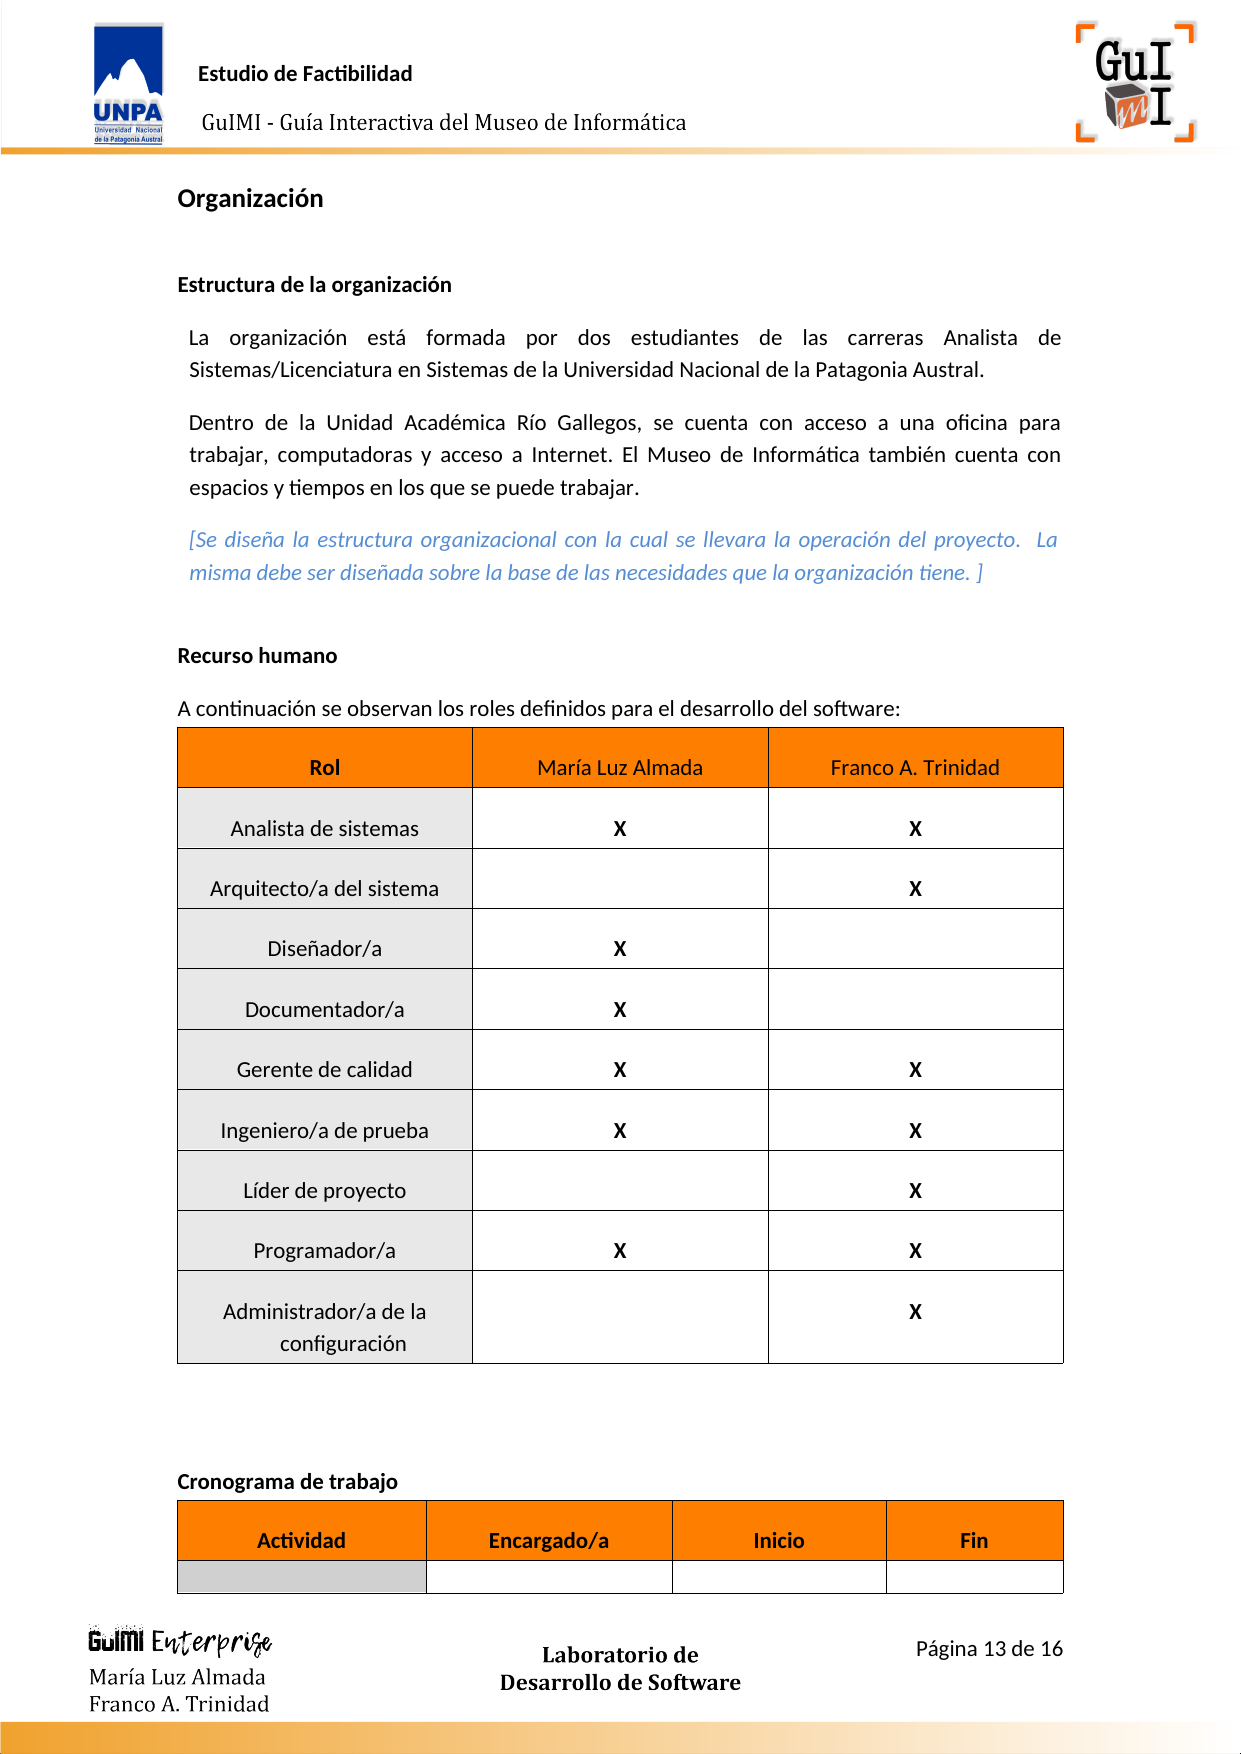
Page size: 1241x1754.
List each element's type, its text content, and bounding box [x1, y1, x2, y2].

table_cell Gerente de calidad [178, 1030, 472, 1089]
text [Se diseña la estructura organizacional con la cual se llevara la operación del proyecto. La misma debe ser diseñada sobre la base de las necesidades que la organización tiene. ] [188, 526, 1063, 586]
subtitle A continuación se observan los roles definidos para el desarrollo del software: [177, 694, 1063, 722]
table_cell [427, 1561, 672, 1592]
table_cell X [473, 1211, 768, 1270]
table_header Rol [178, 728, 472, 787]
table_cell Analista de sistemas [178, 788, 472, 847]
table_cell [473, 1151, 768, 1210]
table_cell X [769, 1030, 1063, 1089]
table_cell Administrador/a de la configuración [178, 1271, 472, 1363]
table_cell Documentador/a [178, 969, 472, 1029]
table_cell X [769, 1271, 1063, 1363]
subtitle Organización [177, 181, 1063, 214]
table_cell X [769, 1151, 1063, 1210]
table_header Inicio [673, 1501, 886, 1560]
table_cell Programador/a [178, 1211, 472, 1270]
table_cell Ingeniero/a de prueba [178, 1090, 472, 1149]
subtitle Estructura de la organización [177, 270, 1063, 298]
table_cell [673, 1561, 886, 1592]
table_cell Líder de proyecto [178, 1151, 472, 1210]
table_cell [769, 969, 1063, 1029]
table_cell [178, 1561, 426, 1592]
picture [0, 1613, 1241, 1754]
table_cell X [473, 969, 768, 1029]
table_header Fin [887, 1501, 1063, 1560]
subtitle Recurso humano [177, 641, 1063, 669]
table_header Franco A. Trinidad [769, 728, 1063, 787]
table_cell [473, 849, 768, 908]
table_header Encargado/a [427, 1501, 672, 1560]
table_header María Luz Almada [473, 728, 768, 787]
table_cell X [769, 1211, 1063, 1270]
table_cell X [769, 788, 1063, 847]
table_cell [473, 1271, 768, 1363]
table_cell X [473, 788, 768, 847]
table_header Actividad [178, 1501, 426, 1560]
text Dentro de la Unidad Académica Río Gallegos, se cuenta con acceso a una oficina para trabajar, computadoras y acceso a Internet. El Museo de Informática también cuenta con espacios y tiempos en los que se puede trabajar. [188, 408, 1063, 501]
subtitle Cronograma de trabajo [177, 1467, 1063, 1495]
text La organización está formada por dos estudiantes de las carreras Analista de Sistemas/Licenciatura en Sistemas de la Universidad Nacional de la Patagonia Austral. [188, 323, 1063, 383]
table_cell X [473, 909, 768, 968]
table_cell X [769, 1090, 1063, 1149]
table_cell Arquitecto/a del sistema [178, 849, 472, 908]
table_cell X [769, 849, 1063, 908]
table_cell [769, 909, 1063, 968]
table_cell X [473, 1030, 768, 1089]
table_cell X [473, 1090, 768, 1149]
picture [0, 0, 1241, 155]
table_cell Diseñador/a [178, 909, 472, 968]
table_cell [887, 1561, 1063, 1592]
